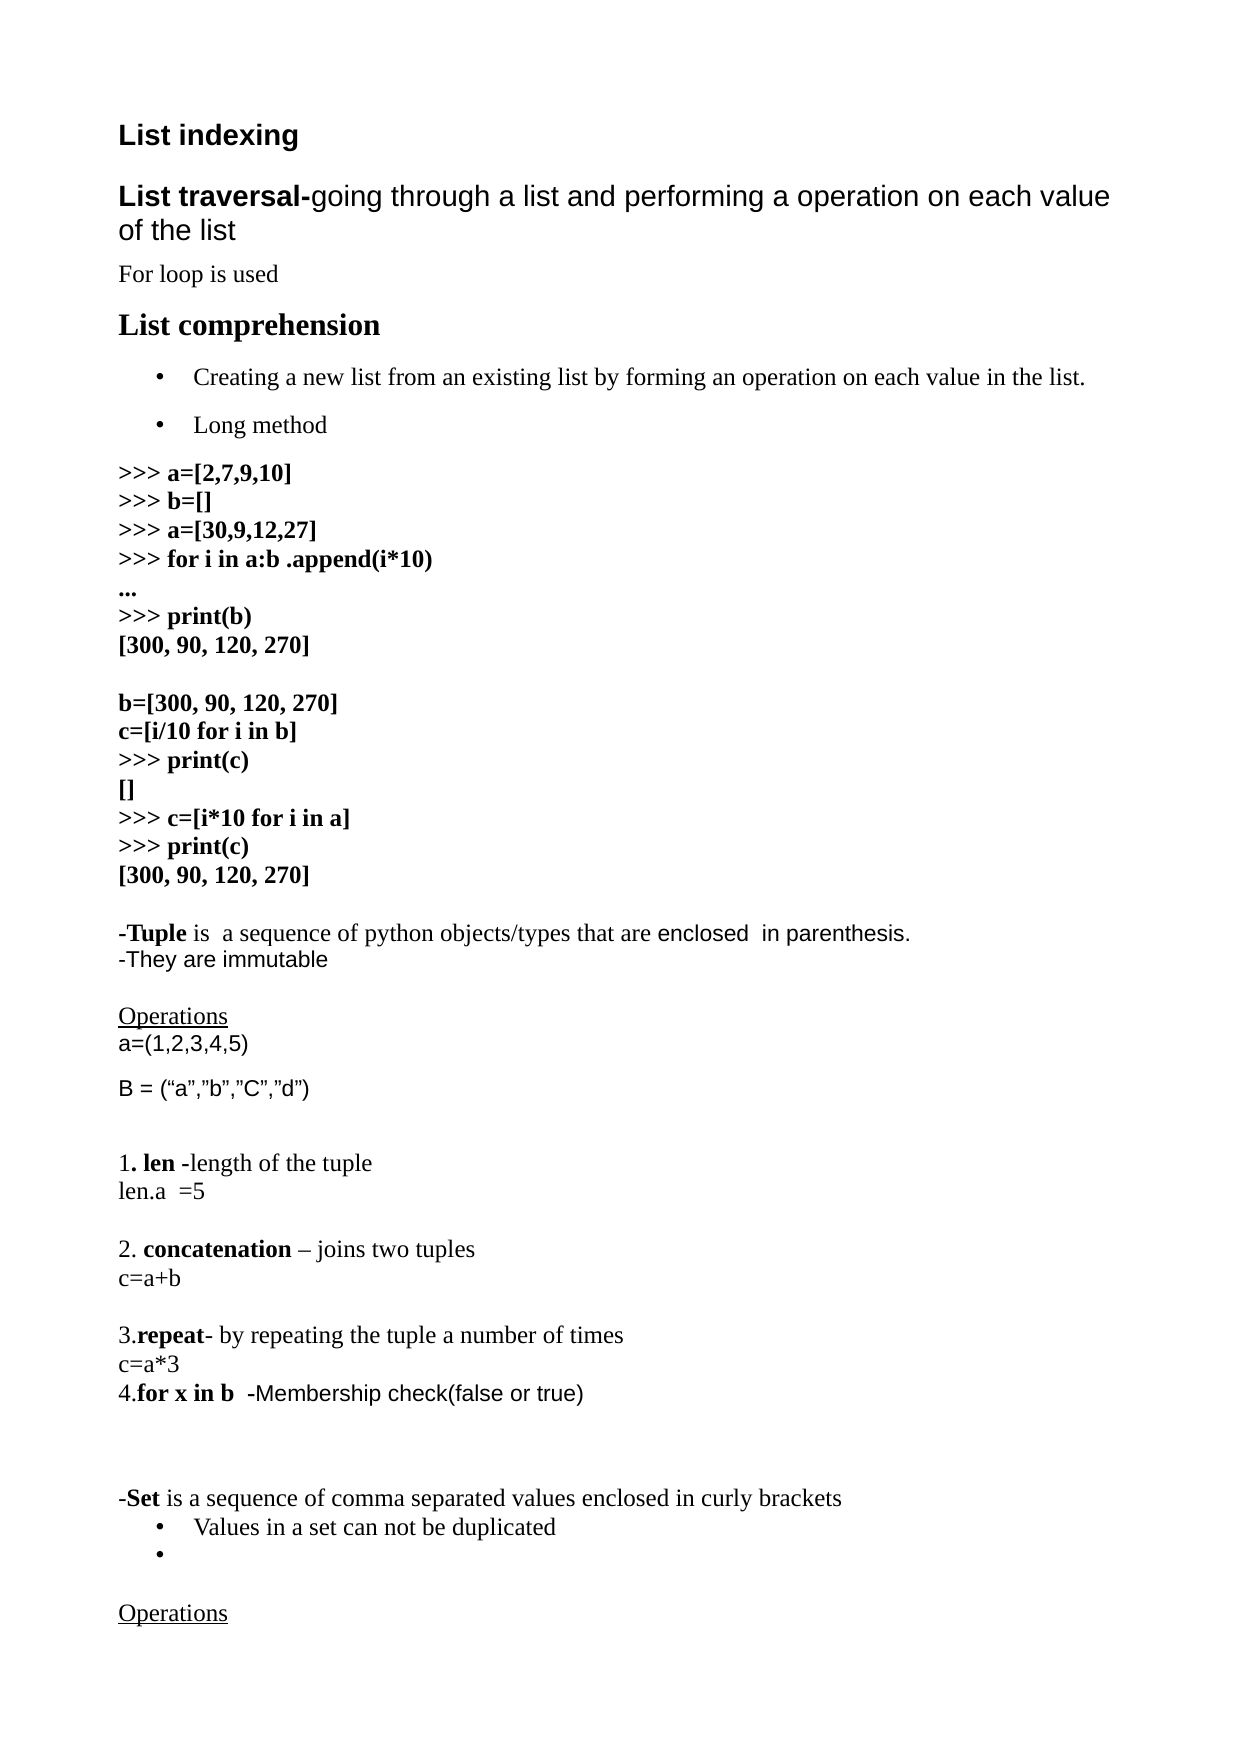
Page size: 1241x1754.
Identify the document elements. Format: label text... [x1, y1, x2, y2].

text List comprehension [118, 307, 1122, 342]
text >>> a=[30,9,12,27] [118, 515, 1122, 544]
text >>> print(c) [118, 745, 1122, 774]
text 2. concatenation – joins two tuples [118, 1234, 1122, 1263]
text [] [118, 774, 1122, 803]
text >>> for i in a:b .append(i*10) [118, 544, 1122, 573]
text [300, 90, 120, 270] [118, 860, 1122, 889]
subtitle List traversal-going through a list and performing a operation on each value of the list [118, 179, 1122, 246]
text c=a*3 [118, 1349, 1122, 1378]
text Operations [118, 1598, 1122, 1627]
text b=[300, 90, 120, 270] [118, 688, 1122, 716]
text -Set is a sequence of comma separated values enclosed in curly brackets [118, 1483, 1122, 1512]
text >>> a=[2,7,9,10] [118, 458, 1122, 486]
text >>> print(c) [118, 831, 1122, 860]
list Creating a new list from an existing list by forming an operation on each value in the list. [156, 362, 1122, 391]
text >>> b=[] [118, 486, 1122, 515]
text 4.for x in b -Membership check(false or true) [118, 1378, 1122, 1406]
text B = (“a”,”b”,”C”,”d”) [118, 1075, 1122, 1101]
text a=(1,2,3,4,5) [118, 1030, 1122, 1057]
text [300, 90, 120, 270] [118, 630, 1122, 659]
list Long method [156, 410, 1122, 439]
text 3.repeat- by repeating the tuple a number of times [118, 1320, 1122, 1349]
text c=a+b [118, 1263, 1122, 1291]
text c=[i/10 for i in b] [118, 716, 1122, 745]
text len.a =5 [118, 1176, 1122, 1205]
subtitle List indexing [118, 118, 1122, 152]
text -They are immutable [118, 946, 1122, 973]
text 1. len -length of the tuple [118, 1148, 1122, 1176]
text For loop is used [118, 259, 1122, 288]
text >>> print(b) [118, 601, 1122, 630]
text ... [118, 573, 1122, 601]
list Values in a set can not be duplicated [156, 1512, 1122, 1540]
text -Tuple is a sequence of python objects/types that are enclosed in parenthesis. [118, 918, 1122, 946]
text >>> c=[i*10 for i in a] [118, 803, 1122, 831]
text Operations [118, 1001, 1122, 1030]
